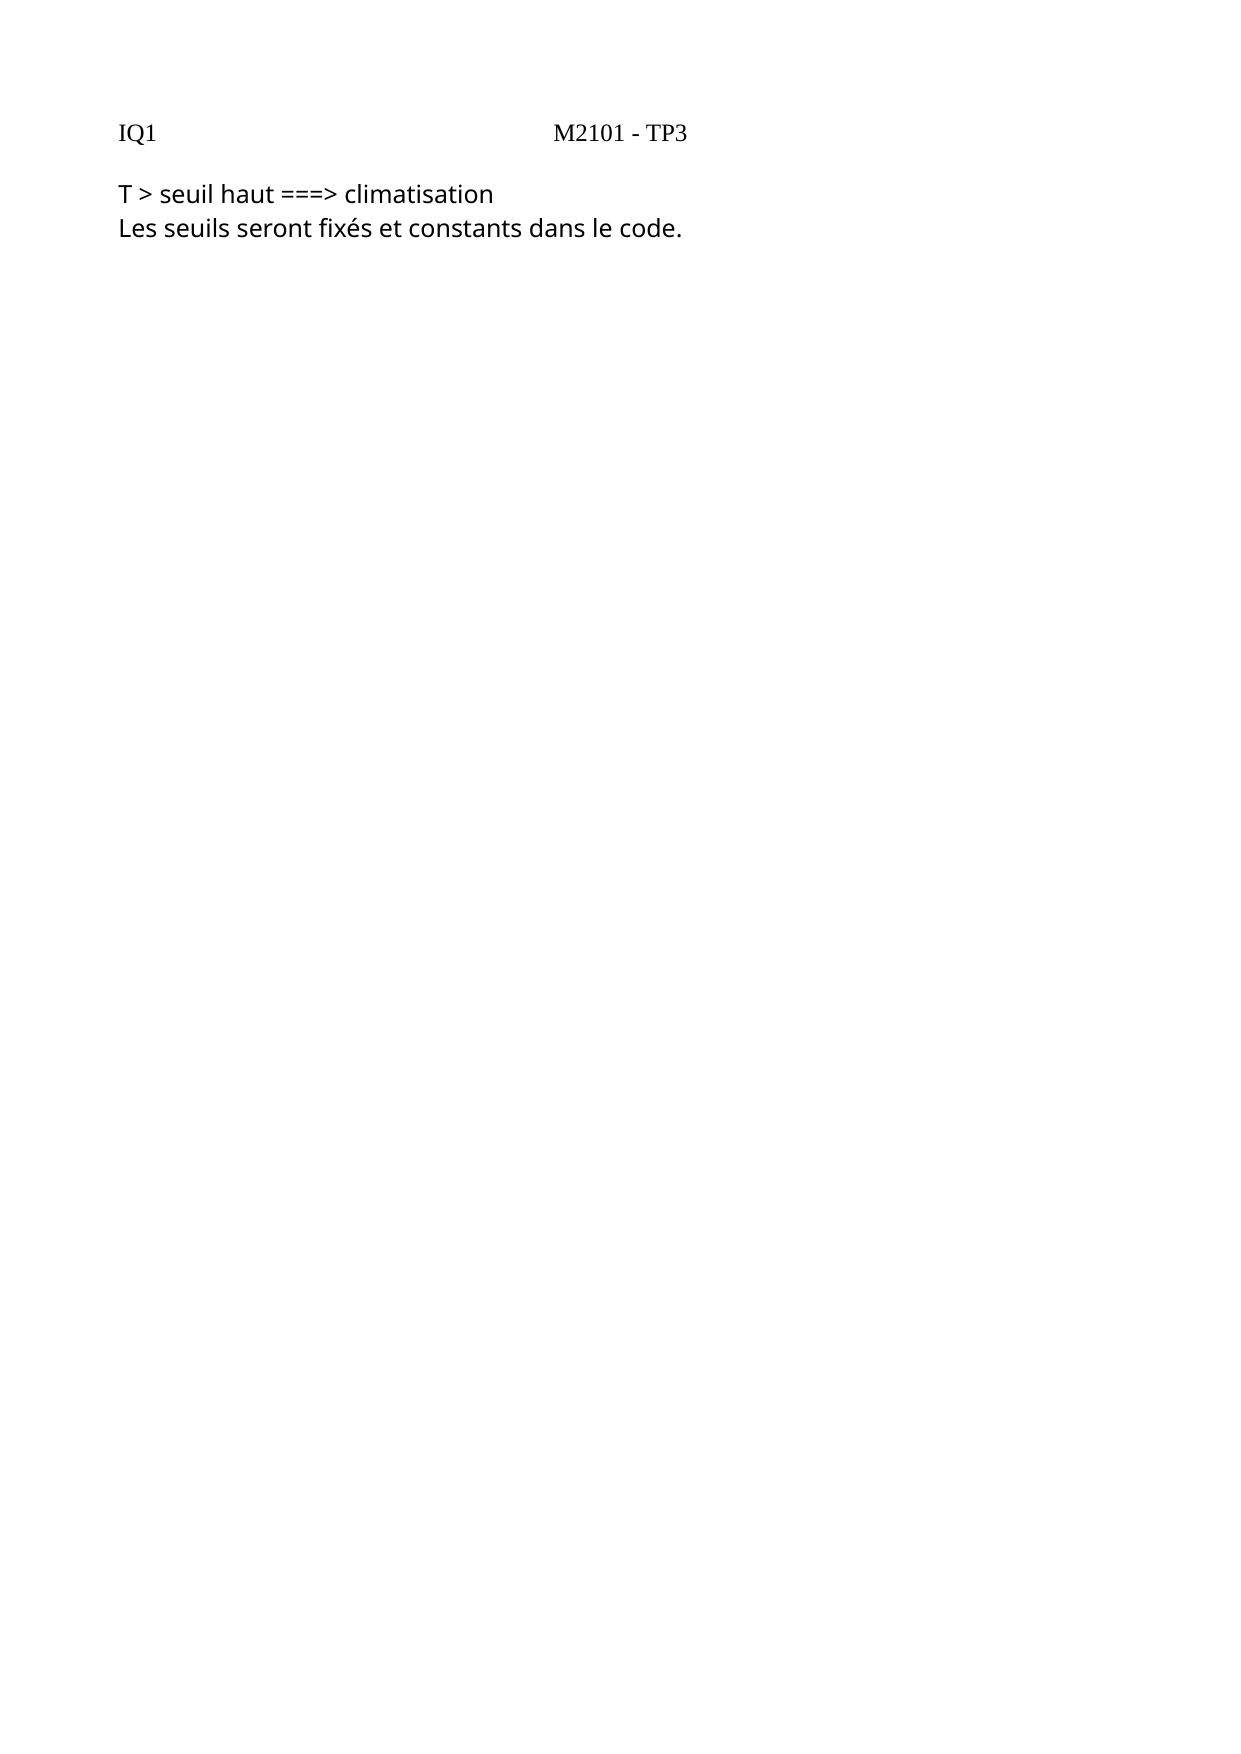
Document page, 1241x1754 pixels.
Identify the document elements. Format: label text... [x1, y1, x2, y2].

text Les seuils seront fixés et constants dans le code. [118, 210, 1122, 244]
text T > seuil haut ===> climatisation [118, 176, 1122, 210]
